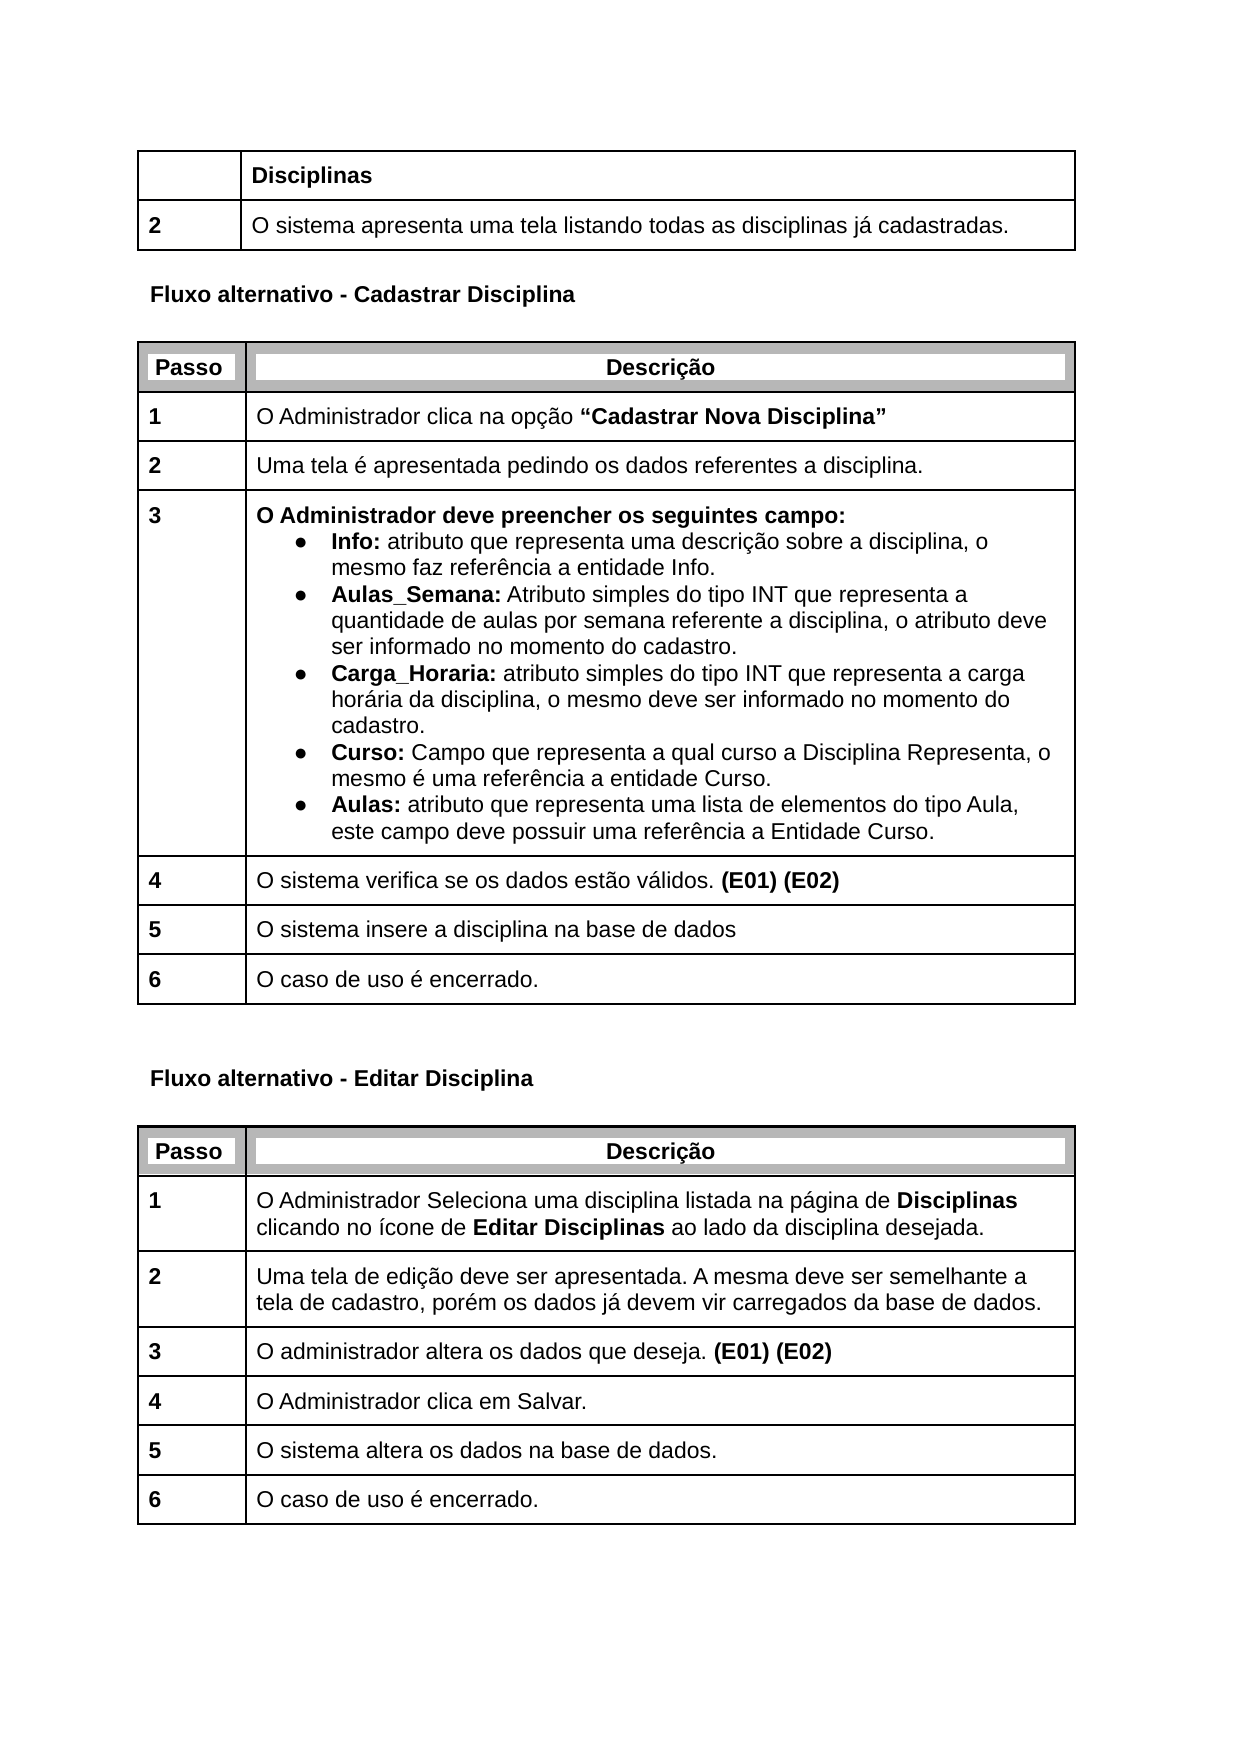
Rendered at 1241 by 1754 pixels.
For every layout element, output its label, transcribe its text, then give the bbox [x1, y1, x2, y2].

table_cell Uma tela de edição deve ser apresentada. A mesma deve ser semelhante a tela de cadastro, porém os dados já devem vir carregados da base de dados. [247, 1252, 1074, 1326]
table_cell 1 [139, 393, 245, 440]
table_header Descrição [247, 1128, 1074, 1174]
table_cell 4 [139, 857, 245, 904]
table_cell 2 [139, 1252, 245, 1326]
table_cell O Administrador clica em Salvar. [247, 1377, 1074, 1424]
table_cell 5 [139, 1426, 245, 1474]
table_cell O Administrador clica na opção “Cadastrar Nova Disciplina” [247, 393, 1074, 440]
table_cell O sistema altera os dados na base de dados. [247, 1426, 1074, 1474]
table_cell 2 [139, 442, 245, 489]
table_cell O Administrador Seleciona uma disciplina listada na página de Disciplinas clicando no ícone de Editar Disciplinas ao lado da disciplina desejada. [247, 1177, 1074, 1250]
table_header Descrição [247, 343, 1074, 391]
table_cell O caso de uso é encerrado. [247, 955, 1074, 1002]
text Fluxo alternativo - Cadastrar Disciplina [150, 281, 1090, 307]
table_header Passo [139, 343, 245, 391]
table_cell 2 [139, 201, 240, 248]
table_header Passo [139, 1128, 245, 1174]
table_cell 6 [139, 955, 245, 1002]
table_cell O sistema verifica se os dados estão válidos. (E01) (E02) [247, 857, 1074, 904]
table_cell 3 [139, 491, 245, 854]
text Fluxo alternativo - Editar Disciplina [150, 1065, 1090, 1091]
table_cell Disciplinas [242, 152, 1074, 199]
table_cell Uma tela é apresentada pedindo os dados referentes a disciplina. [247, 442, 1074, 489]
table_cell O caso de uso é encerrado. [247, 1476, 1074, 1523]
table_cell O sistema apresenta uma tela listando todas as disciplinas já cadastradas. [242, 201, 1074, 248]
table_cell [139, 152, 240, 199]
table_cell 4 [139, 1377, 245, 1424]
table_cell 3 [139, 1328, 245, 1375]
table_cell O sistema insere a disciplina na base de dados [247, 906, 1074, 953]
table_cell O administrador altera os dados que deseja. (E01) (E02) [247, 1328, 1074, 1375]
table_cell 1 [139, 1177, 245, 1250]
table_cell O Administrador deve preencher os seguintes campo: Info: atributo que representa uma descrição sobre a disciplina, o mesmo faz referência a entidade Info. Aulas_Semana: Atributo simples do tipo INT que representa a quantidade de aulas por semana referente a disciplina, o atributo deve ser informado no momento do cadastro. Carga_Horaria: atributo simples do tipo INT que representa a carga horária da disciplina, o mesmo deve ser informado no momento do cadastro. Curso: Campo que representa a qual curso a Disciplina Representa, o mesmo é uma referência a entidade Curso. Aulas: atributo que representa uma lista de elementos do tipo Aula, este campo deve possuir uma referência a Entidade Curso. [247, 491, 1074, 854]
table_cell 5 [139, 906, 245, 953]
table_cell 6 [139, 1476, 245, 1523]
